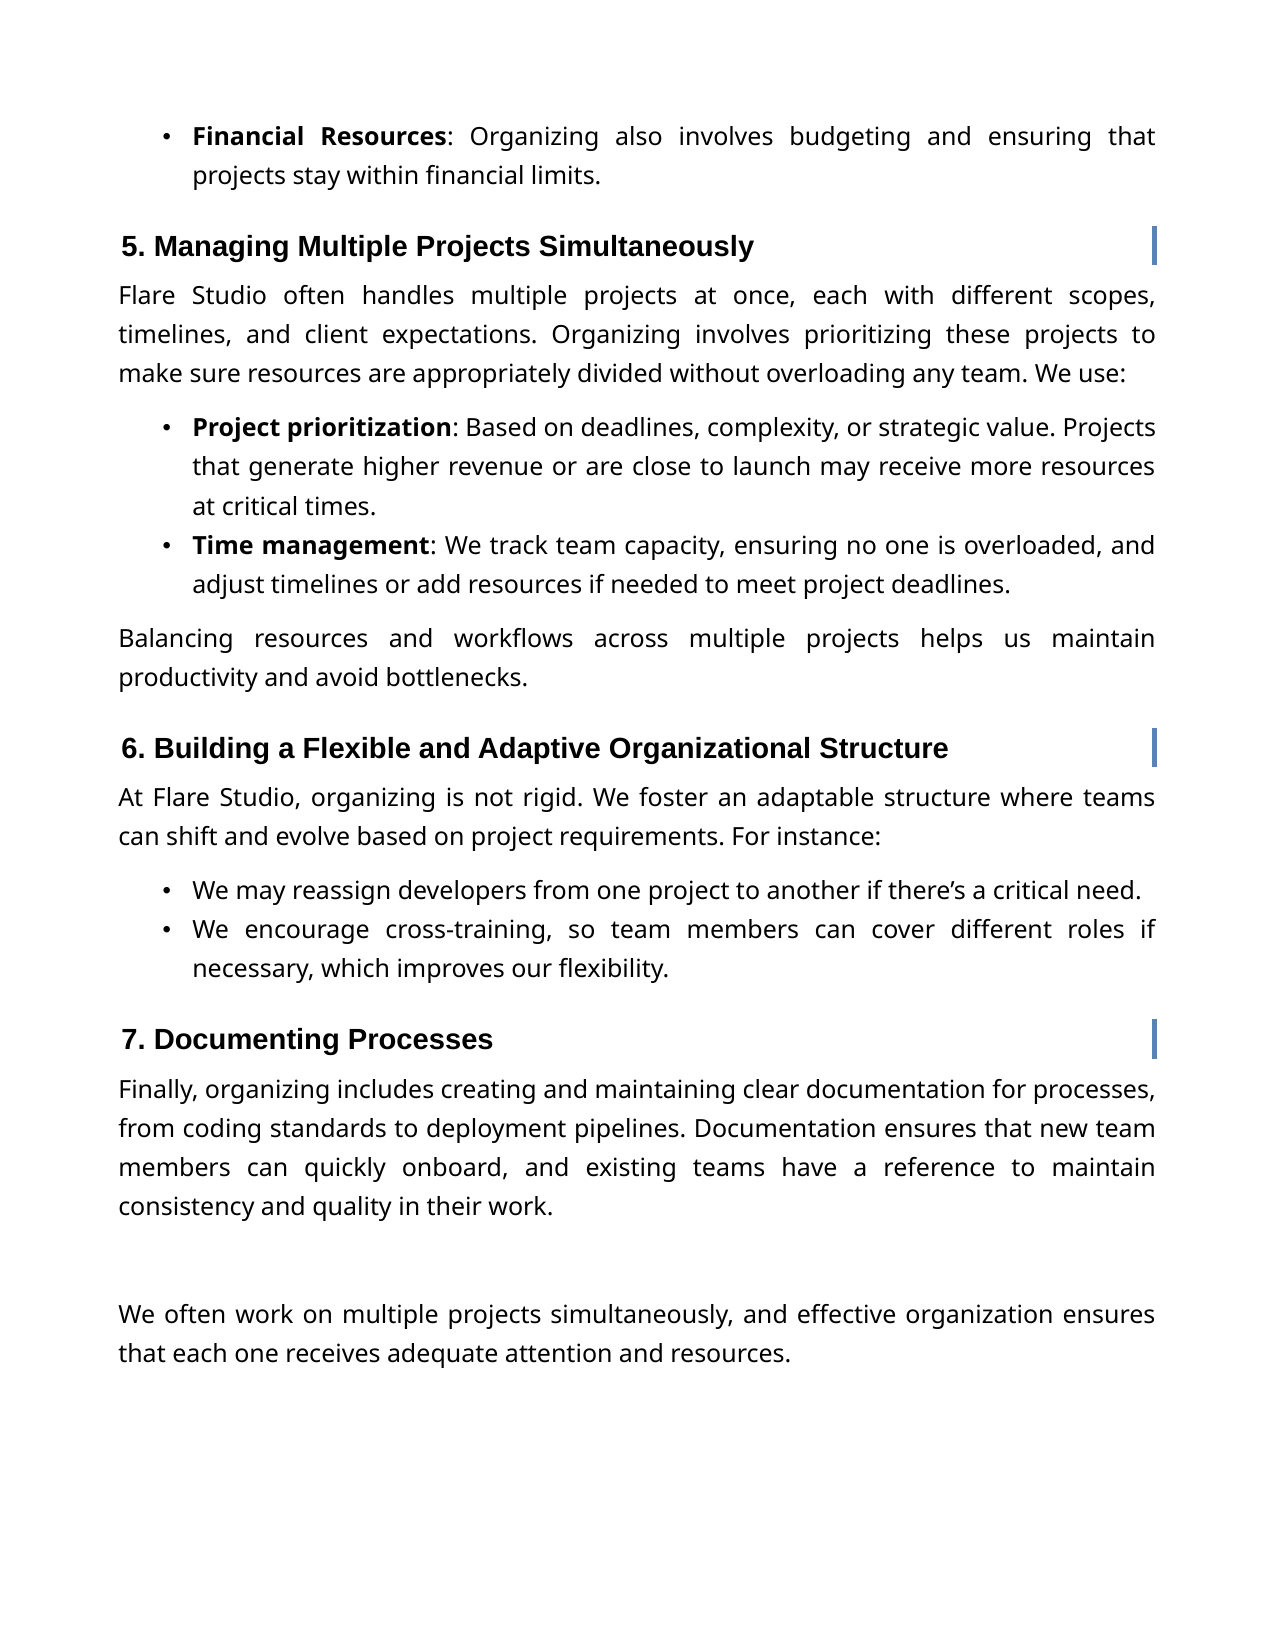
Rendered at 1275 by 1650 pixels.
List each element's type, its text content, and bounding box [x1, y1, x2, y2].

text Balancing resources and workflows across multiple projects helps us maintain productivity and avoid bottlenecks. [118, 620, 1157, 693]
list We encourage cross-training, so team members can cover different roles if necessary, which improves our flexibility. [162, 912, 1157, 985]
list Time management: We track team capacity, ensuring no one is overloaded, and adjust timelines or add resources if needed to meet project deadlines. [162, 527, 1157, 601]
list We may reassign developers from one project to another if there’s a critical need. [162, 873, 1157, 907]
subtitle 5. Managing Multiple Projects Simultaneously [118, 226, 1152, 265]
text At Flare Studio, organizing is not rigid. We foster an adaptable structure where teams can shift and evolve based on project requirements. For instance: [118, 780, 1157, 853]
subtitle 6. Building a Flexible and Adaptive Organizational Structure [118, 728, 1152, 767]
text We often work on multiple projects simultaneously, and effective organization ensures that each one receives adequate attention and resources. [118, 1296, 1157, 1370]
list Project prioritization: Based on deadlines, complexity, or strategic value. Projects that generate higher revenue or are close to launch may receive more resources at critical times. [162, 410, 1157, 522]
subtitle 7. Documenting Processes [118, 1019, 1152, 1059]
text Finally, organizing includes creating and maintaining clear documentation for processes, from coding standards to deployment pipelines. Documentation ensures that new team members can quickly onboard, and existing teams have a reference to maintain consistency and quality in their work. [118, 1071, 1157, 1223]
list Financial Resources: Organizing also involves budgeting and ensuring that projects stay within financial limits. [162, 118, 1157, 191]
text Flare Studio often handles multiple projects at once, each with different scopes, timelines, and client expectations. Organizing involves prioritizing these projects to make sure resources are appropriately divided without overloading any team. We use: [118, 278, 1157, 390]
